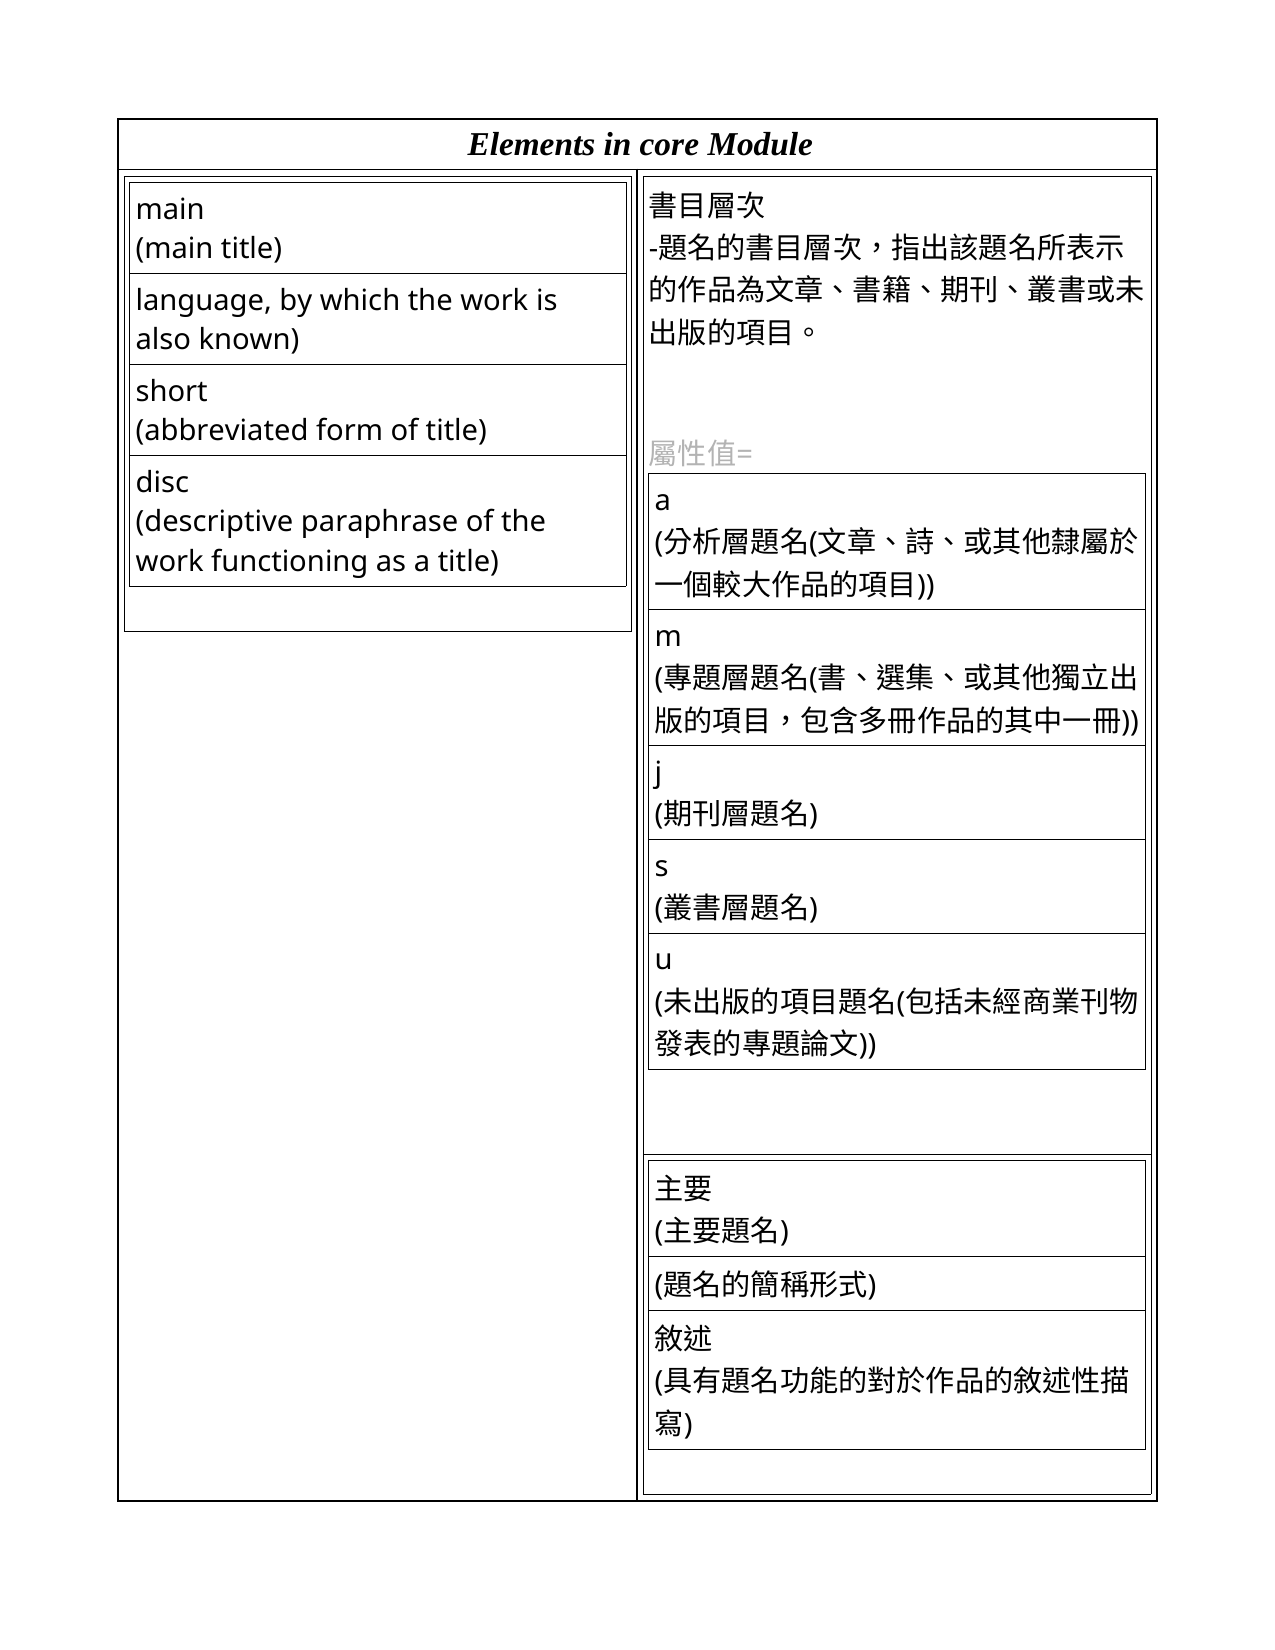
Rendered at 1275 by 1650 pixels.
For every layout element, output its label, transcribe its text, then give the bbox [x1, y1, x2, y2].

table_cell [119, 170, 636, 1500]
table_cell (題名的簡稱形式) [649, 1257, 1145, 1310]
table_cell 敘述 (具有題名功能的對於作品的敘述性描寫) [649, 1311, 1145, 1448]
table_cell [125, 177, 631, 631]
table_cell s (叢書層題名) [649, 840, 1145, 933]
table_cell language, by which the work is also known) [130, 274, 626, 364]
table_cell disc (descriptive paraphrase of the work functioning as a title) [130, 456, 626, 586]
table_header 主要 (主要題名) [649, 1161, 1145, 1256]
table_cell [644, 1155, 1151, 1494]
table_cell [638, 170, 1156, 1500]
table_header Elements in core Module [119, 120, 1156, 168]
table_header a (分析層題名(文章、詩、或其他隸屬於一個較大作品的項目)) [649, 474, 1145, 609]
table_cell m (專題層題名(書、選集、或其他獨立出版的項目，包含多冊作品的其中一冊)) [649, 610, 1145, 745]
table_header main (main title) [130, 183, 626, 273]
table_header 書目層次 -題名的書目層次，指出該題名所表示的作品為文章、書籍、期刊、叢書或未出版的項目。 屬性值= [644, 177, 1151, 1154]
table_cell u (未出版的項目題名(包括未經商業刊物發表的專題論文)) [649, 934, 1145, 1069]
table_cell j (期刊層題名) [649, 746, 1145, 839]
table_cell short (abbreviated form of title) [130, 365, 626, 455]
